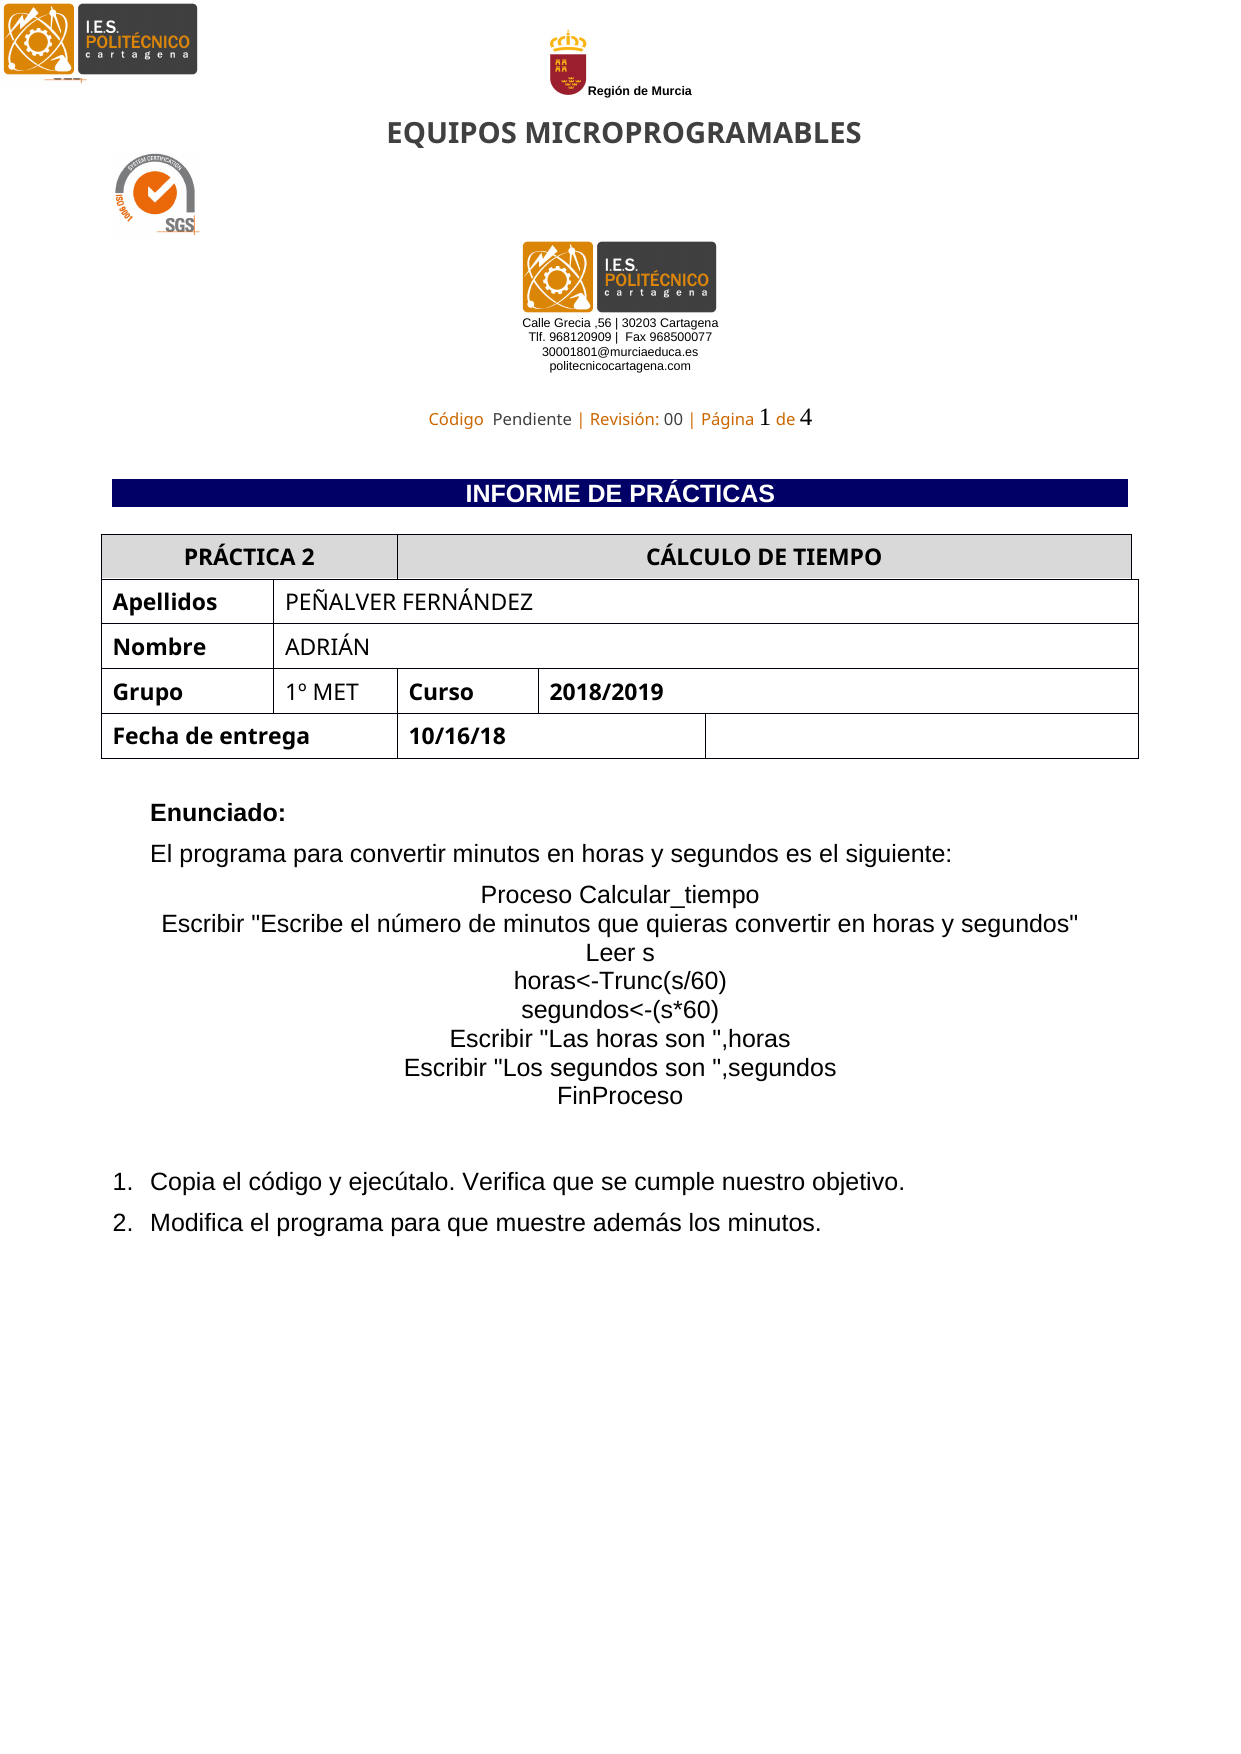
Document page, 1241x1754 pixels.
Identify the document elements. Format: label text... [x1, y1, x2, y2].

table_cell ADRIÁN [274, 624, 1138, 668]
picture [112, 151, 202, 238]
table_cell Curso [398, 669, 538, 713]
text INFORME DE PRÁCTICAS [112, 479, 1128, 507]
table_cell Fecha de entrega [102, 714, 397, 758]
text El programa para convertir minutos en horas y segundos es el siguiente: [150, 839, 1128, 868]
list Copia el código y ejecútalo. Verifica que se cumple nuestro objetivo. [112, 1167, 1128, 1196]
table_cell 16/10/18 [398, 714, 705, 758]
table_cell [706, 714, 1138, 758]
text Enunciado: [150, 798, 1128, 826]
text Proceso Calcular_tiempo Escribir "Escribe el número de minutos que quieras convertir en horas y segundos" Leer s horas<-Trunc(s/60) segundos<-(s*60) Escribir "Las horas son ",horas Escribir "Los segundos son ",segundos FinProceso [112, 880, 1128, 1110]
picture [0, 0, 202, 86]
table_header CÁLCULO DE TIEMPO [398, 535, 1131, 578]
table_cell Grupo [102, 669, 273, 713]
list Modifica el programa para que muestre además los minutos. [112, 1208, 1128, 1237]
table_cell PEÑALVER FERNÁNDEZ [274, 580, 1138, 623]
picture [519, 237, 721, 316]
table_cell 1º MET [274, 669, 397, 713]
table_cell 2018/2019 [539, 669, 1138, 713]
table_header PRÁCTICA 2 [102, 535, 397, 578]
table_cell Apellidos [102, 580, 273, 623]
table_cell Nombre [102, 624, 273, 668]
table_header [1132, 534, 1139, 578]
